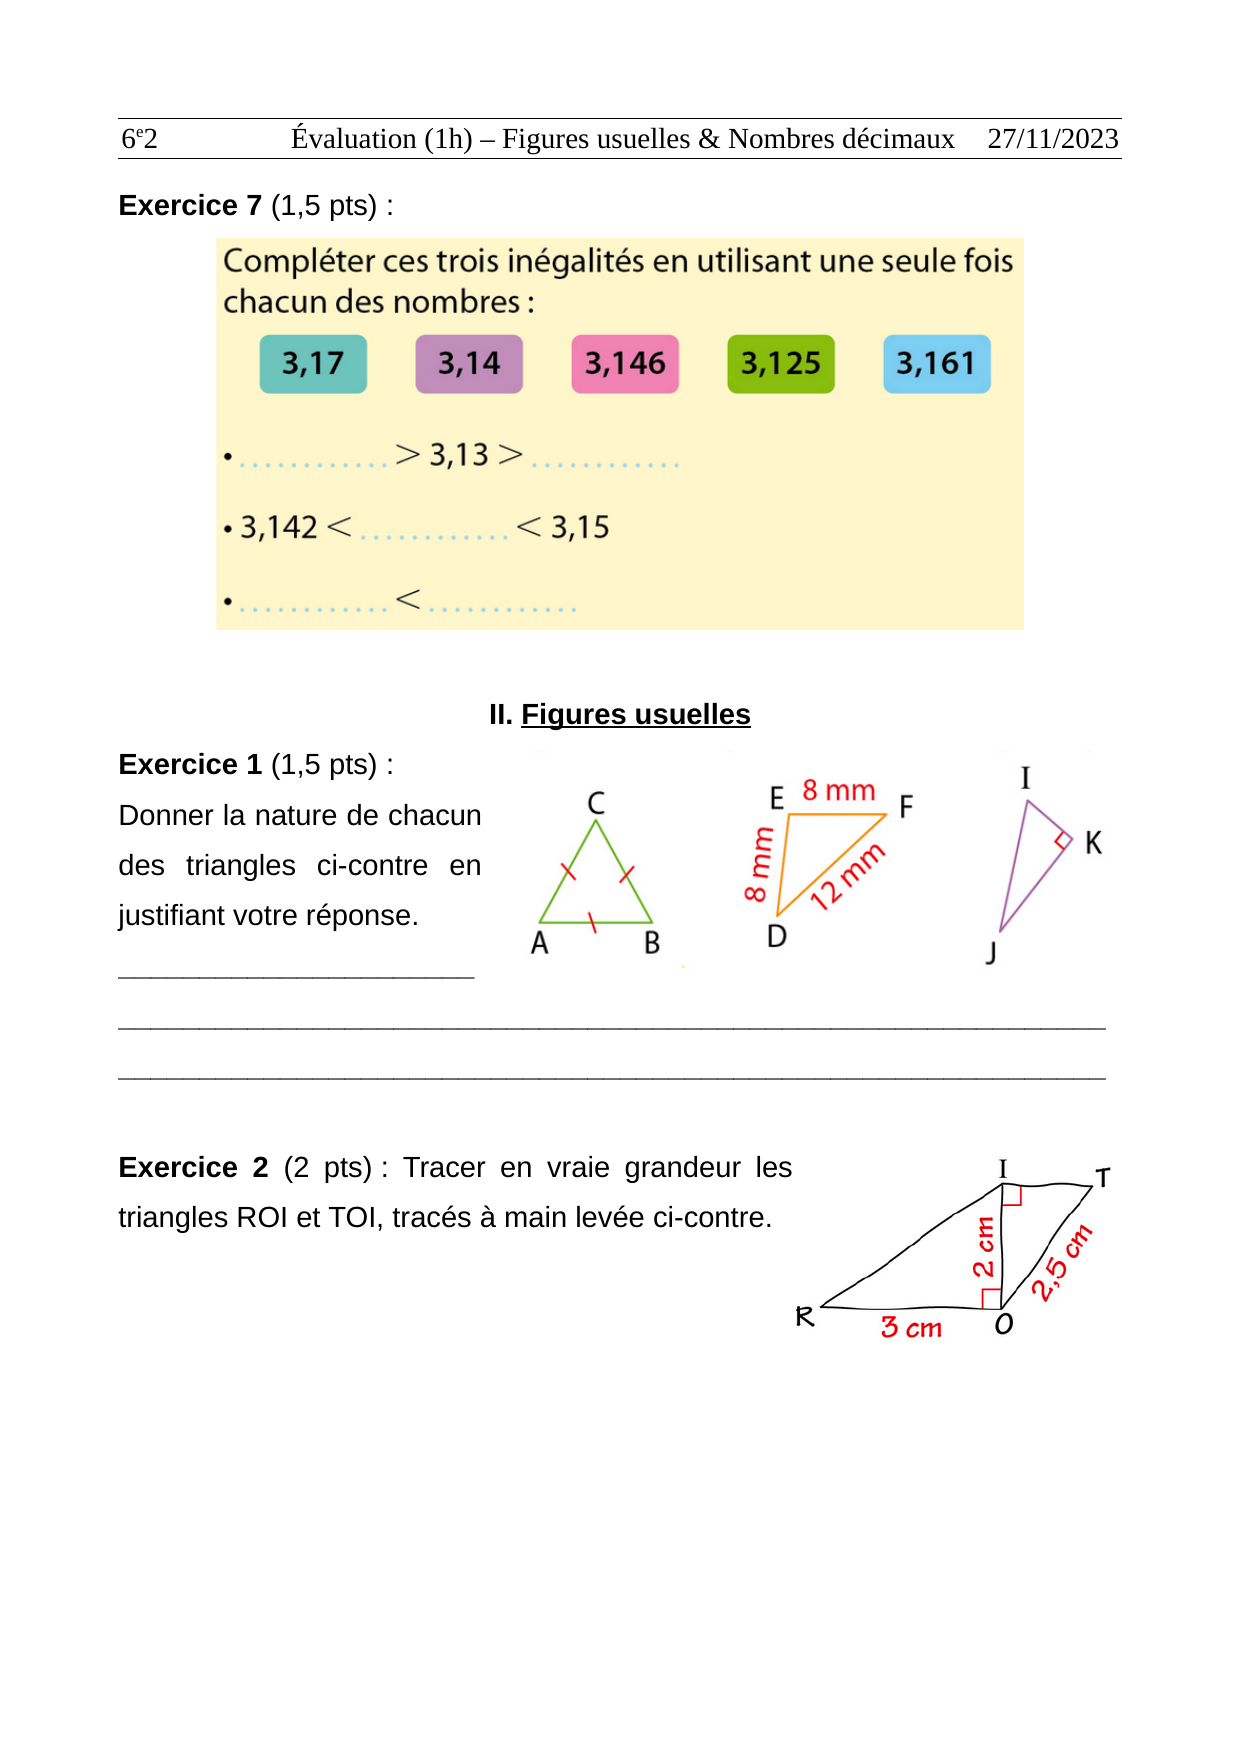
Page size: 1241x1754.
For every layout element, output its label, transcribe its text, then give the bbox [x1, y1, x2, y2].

picture [512, 749, 1118, 977]
text ______________________ [118, 948, 1122, 982]
text II. Figures usuelles [118, 697, 1122, 730]
picture [793, 1149, 1113, 1342]
text Donner la nature de chacun des triangles ci-contre en justifiant votre réponse. [118, 797, 483, 932]
text Exercice 2 (2 pts) : Tracer en vraie grandeur les triangles ROI et TOI, tracés à main levée ci-contre. [118, 1150, 793, 1233]
picture [216, 238, 1024, 630]
text _____________________________________________________________ [118, 999, 1122, 1032]
text Exercice 7 (1,5 pts) : [118, 188, 1122, 221]
text Exercice 1 (1,5 pts) : [118, 747, 1122, 977]
text _____________________________________________________________ [118, 1049, 1122, 1083]
